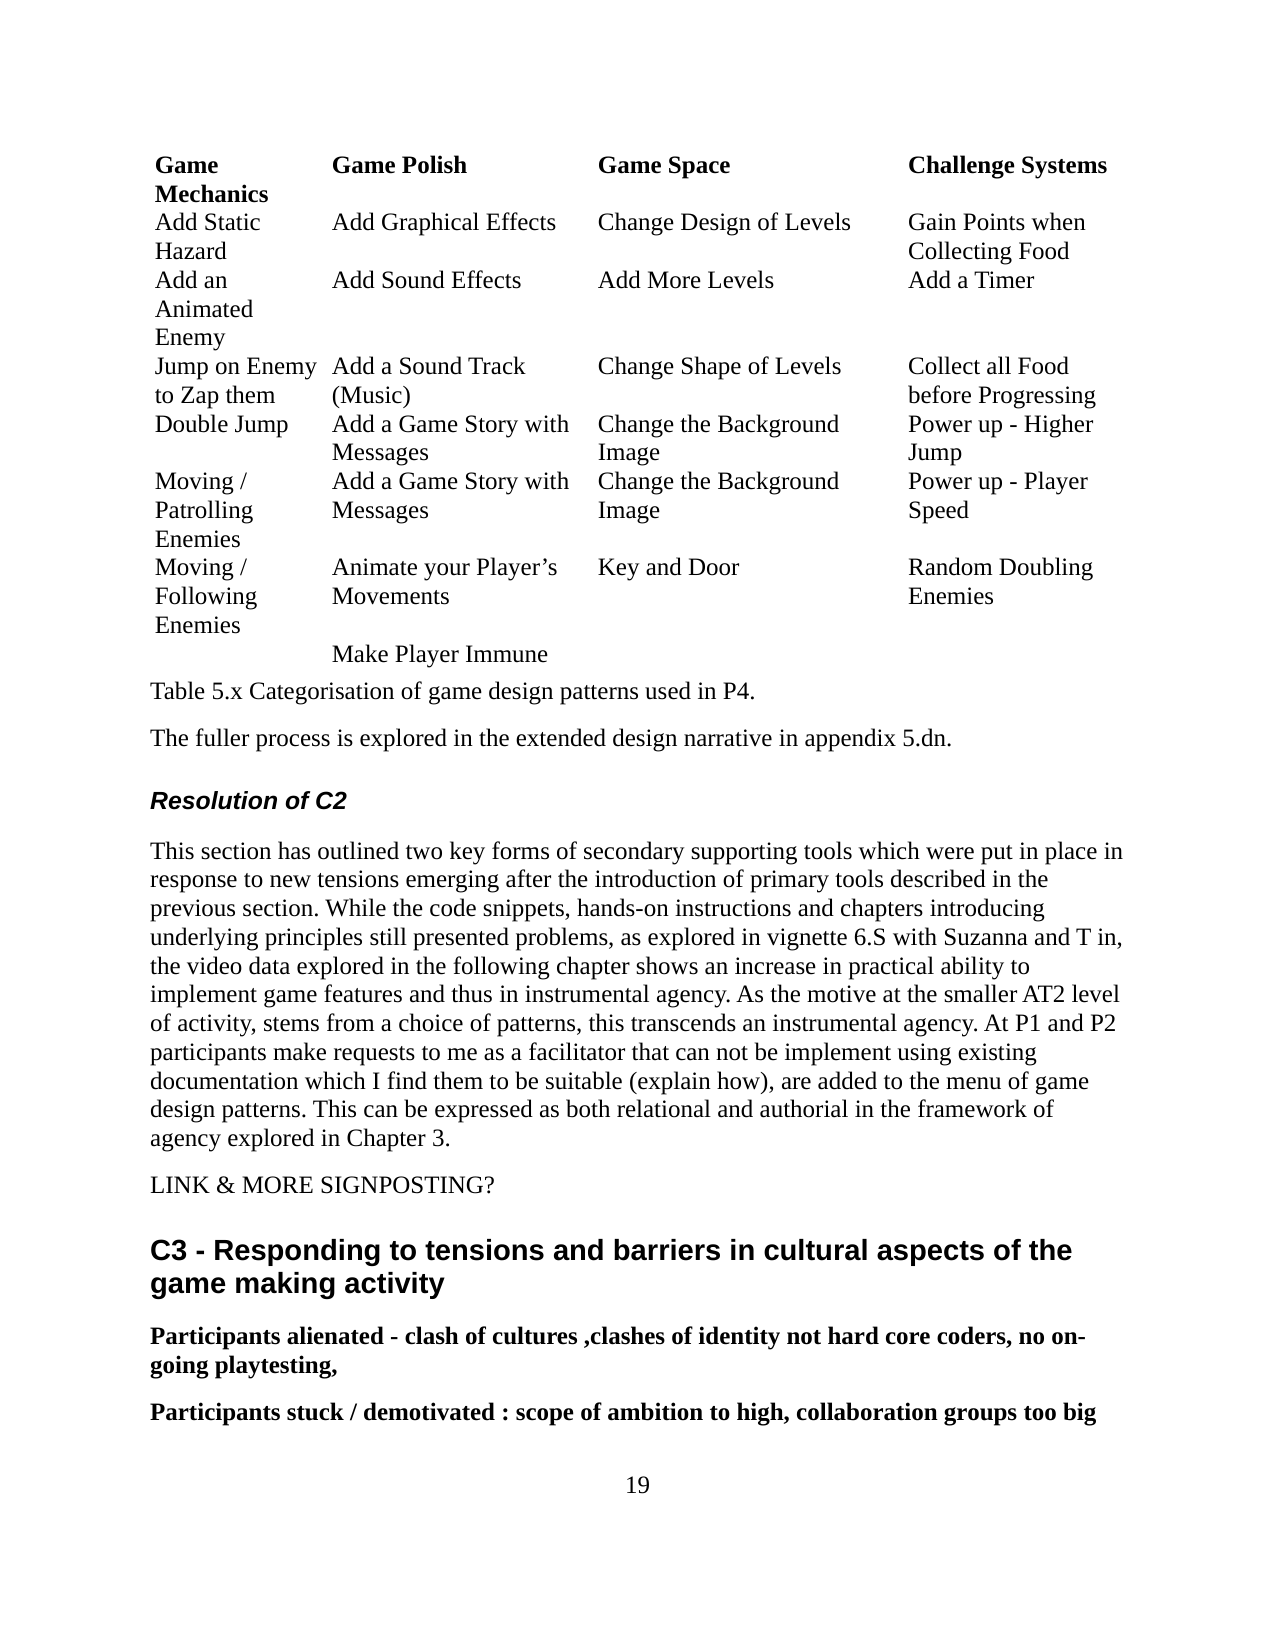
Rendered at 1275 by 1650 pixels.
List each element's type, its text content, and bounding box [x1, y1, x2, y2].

subtitle C3 - Responding to tensions and barriers in cultural aspects of the game making activity [150, 1233, 1125, 1300]
table_header Game Mechanics [150, 150, 327, 207]
table_cell Add an Animated Enemy [150, 265, 327, 351]
table_cell Moving / Patrolling Enemies [150, 466, 327, 552]
text This section has outlined two key forms of secondary supporting tools which were put in place in response to new tensions emerging after the introduction of primary tools described in the previous section. While the code snippets, hands-on instructions and chapters introducing underlying principles still presented problems, as explored in vignette 6.S with Suzanna and T in, the video data explored in the following chapter shows an increase in practical ability to implement game features and thus in instrumental agency. As the motive at the smaller AT2 level of activity, stems from a choice of patterns, this transcends an instrumental agency. At P1 and P2 participants make requests to me as a facilitator that can not be implement using existing documentation which I find them to be suitable (explain how), are added to the menu of game design patterns. This can be expressed as both relational and authorial in the framework of agency explored in Chapter 3. [150, 836, 1125, 1152]
text Participants stuck / demotivated : scope of ambition to high, collaboration groups too big [150, 1397, 1125, 1425]
table_cell Collect all Food before Progressing [903, 351, 1125, 409]
table_cell Add a Game Story with Messages [327, 409, 593, 466]
table_cell Random Doubling Enemies [903, 553, 1125, 639]
table_cell Add Graphical Effects [327, 208, 593, 265]
table_header Game Polish [327, 150, 593, 207]
table_cell Add Static Hazard [150, 208, 327, 265]
table_cell Key and Door [593, 553, 903, 639]
table_cell Power up - Higher Jump [903, 409, 1125, 466]
table_cell Power up - Player Speed [903, 466, 1125, 552]
table_cell Change Design of Levels [593, 208, 903, 265]
table_header Challenge Systems [903, 150, 1125, 207]
table_cell Change the Background Image [593, 409, 903, 466]
text LINK & MORE SIGNPOSTING? [150, 1170, 1125, 1199]
subtitle Resolution of C2 [150, 786, 1125, 814]
table_cell Change the Background Image [593, 466, 903, 552]
text Participants alienated - clash of cultures ,clashes of identity not hard core coders, no on-going playtesting, [150, 1321, 1125, 1379]
table_cell Add a Game Story with Messages [327, 466, 593, 552]
table_cell Add More Levels [593, 265, 903, 351]
table_cell Add a Sound Track (Music) [327, 351, 593, 409]
text The fuller process is explored in the extended design narrative in appendix 5.dn. [150, 723, 1125, 752]
table_cell Change Shape of Levels [593, 351, 903, 409]
table_cell Add Sound Effects [327, 265, 593, 351]
table_cell [150, 639, 327, 667]
table_cell Double Jump [150, 409, 327, 466]
table_cell Add a Timer [903, 265, 1125, 351]
table_cell Moving / Following Enemies [150, 553, 327, 639]
table_cell [903, 639, 1125, 667]
table_cell Jump on Enemy to Zap them [150, 351, 327, 409]
table_header Game Space [593, 150, 903, 207]
table_cell [593, 639, 903, 667]
text Table 5.x Categorisation of game design patterns used in P4. [150, 676, 1125, 705]
table_cell Make Player Immune [327, 639, 593, 667]
table_cell Animate your Player’s Movements [327, 553, 593, 639]
table_cell Gain Points when Collecting Food [903, 208, 1125, 265]
